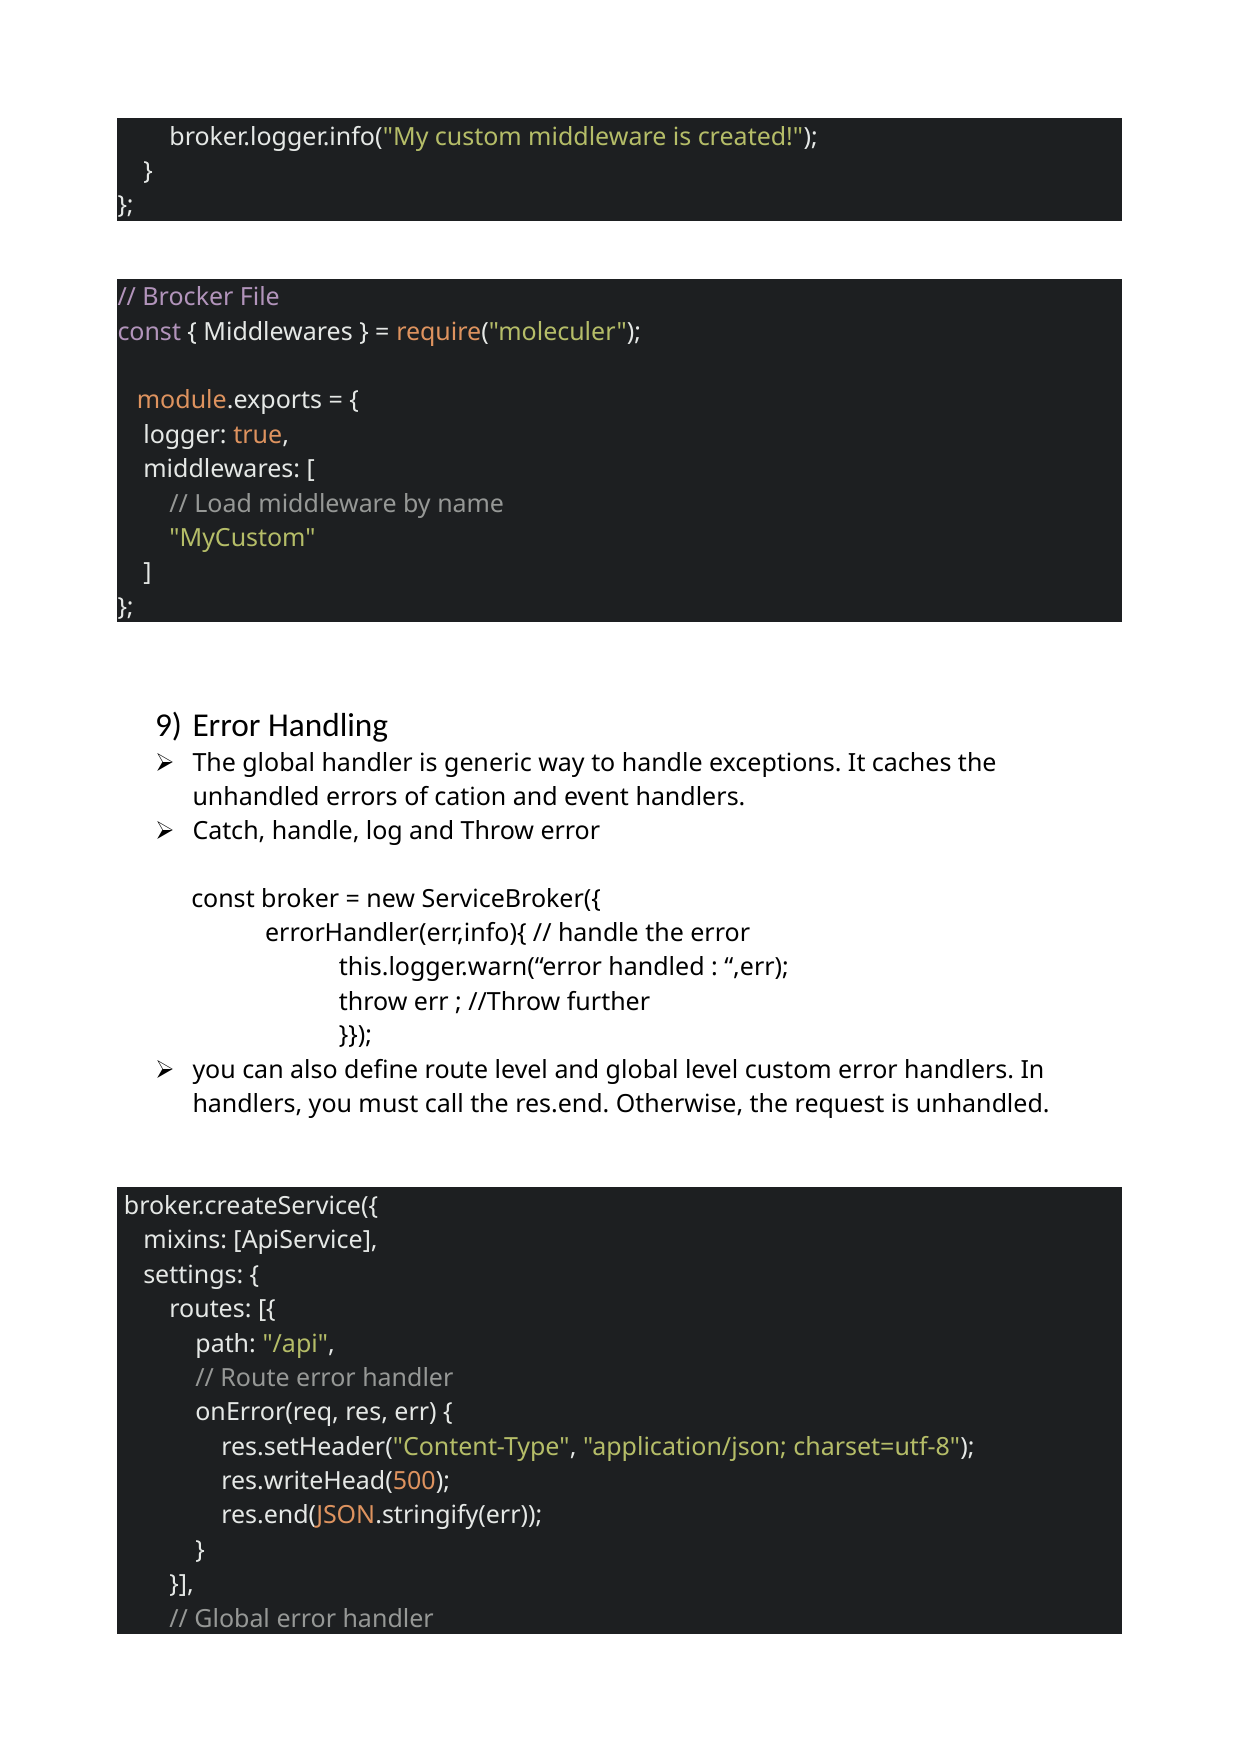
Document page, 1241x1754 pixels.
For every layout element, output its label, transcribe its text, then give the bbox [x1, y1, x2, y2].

text const broker = new ServiceBroker({ [117, 881, 1122, 915]
text this.logger.warn(“error handled : “,err); [117, 949, 1122, 983]
text settings: { [117, 1256, 1122, 1291]
text } [117, 1531, 1122, 1566]
text }}); [117, 1017, 1122, 1051]
text onError(req, res, err) { [117, 1394, 1122, 1428]
list you can also define route level and global level custom error handlers. In handlers, you must call the res.end. Otherwise, the request is unhandled. [155, 1051, 1122, 1119]
text "MyCustom" [117, 519, 1122, 554]
text res.setHeader("Content-Type", "application/json; charset=utf-8"); [117, 1428, 1122, 1462]
text const { Middlewares } = require("moleculer"); [117, 313, 1122, 347]
text }], [117, 1566, 1122, 1600]
text throw err ; //Throw further [117, 983, 1122, 1017]
text }; [117, 187, 1122, 221]
text module.exports = { [117, 382, 1122, 416]
text mixins: [ApiService], [117, 1222, 1122, 1256]
text }; [117, 588, 1122, 622]
text logger: true, [117, 416, 1122, 451]
text routes: [{ [117, 1291, 1122, 1325]
text } [117, 152, 1122, 187]
text broker.createService({ [117, 1187, 1122, 1222]
text path: "/api", [117, 1325, 1122, 1359]
text res.end(JSON.stringify(err)); [117, 1497, 1122, 1531]
text res.writeHead(500); [117, 1462, 1122, 1497]
text middlewares: [ [117, 451, 1122, 485]
text // Load middleware by name [117, 485, 1122, 519]
text // Global error handler [117, 1600, 1122, 1634]
text // Brocker File [117, 279, 1122, 313]
text broker.logger.info("My custom middleware is created!"); [117, 118, 1122, 152]
text // Route error handler [117, 1359, 1122, 1394]
text errorHandler(err,info){ // handle the error [117, 915, 1122, 949]
list Catch, handle, log and Throw error [155, 813, 1122, 847]
list Error Handling [155, 704, 1122, 745]
list The global handler is generic way to handle exceptions. It caches the unhandled errors of cation and event handlers. [155, 745, 1122, 813]
text ] [117, 554, 1122, 588]
